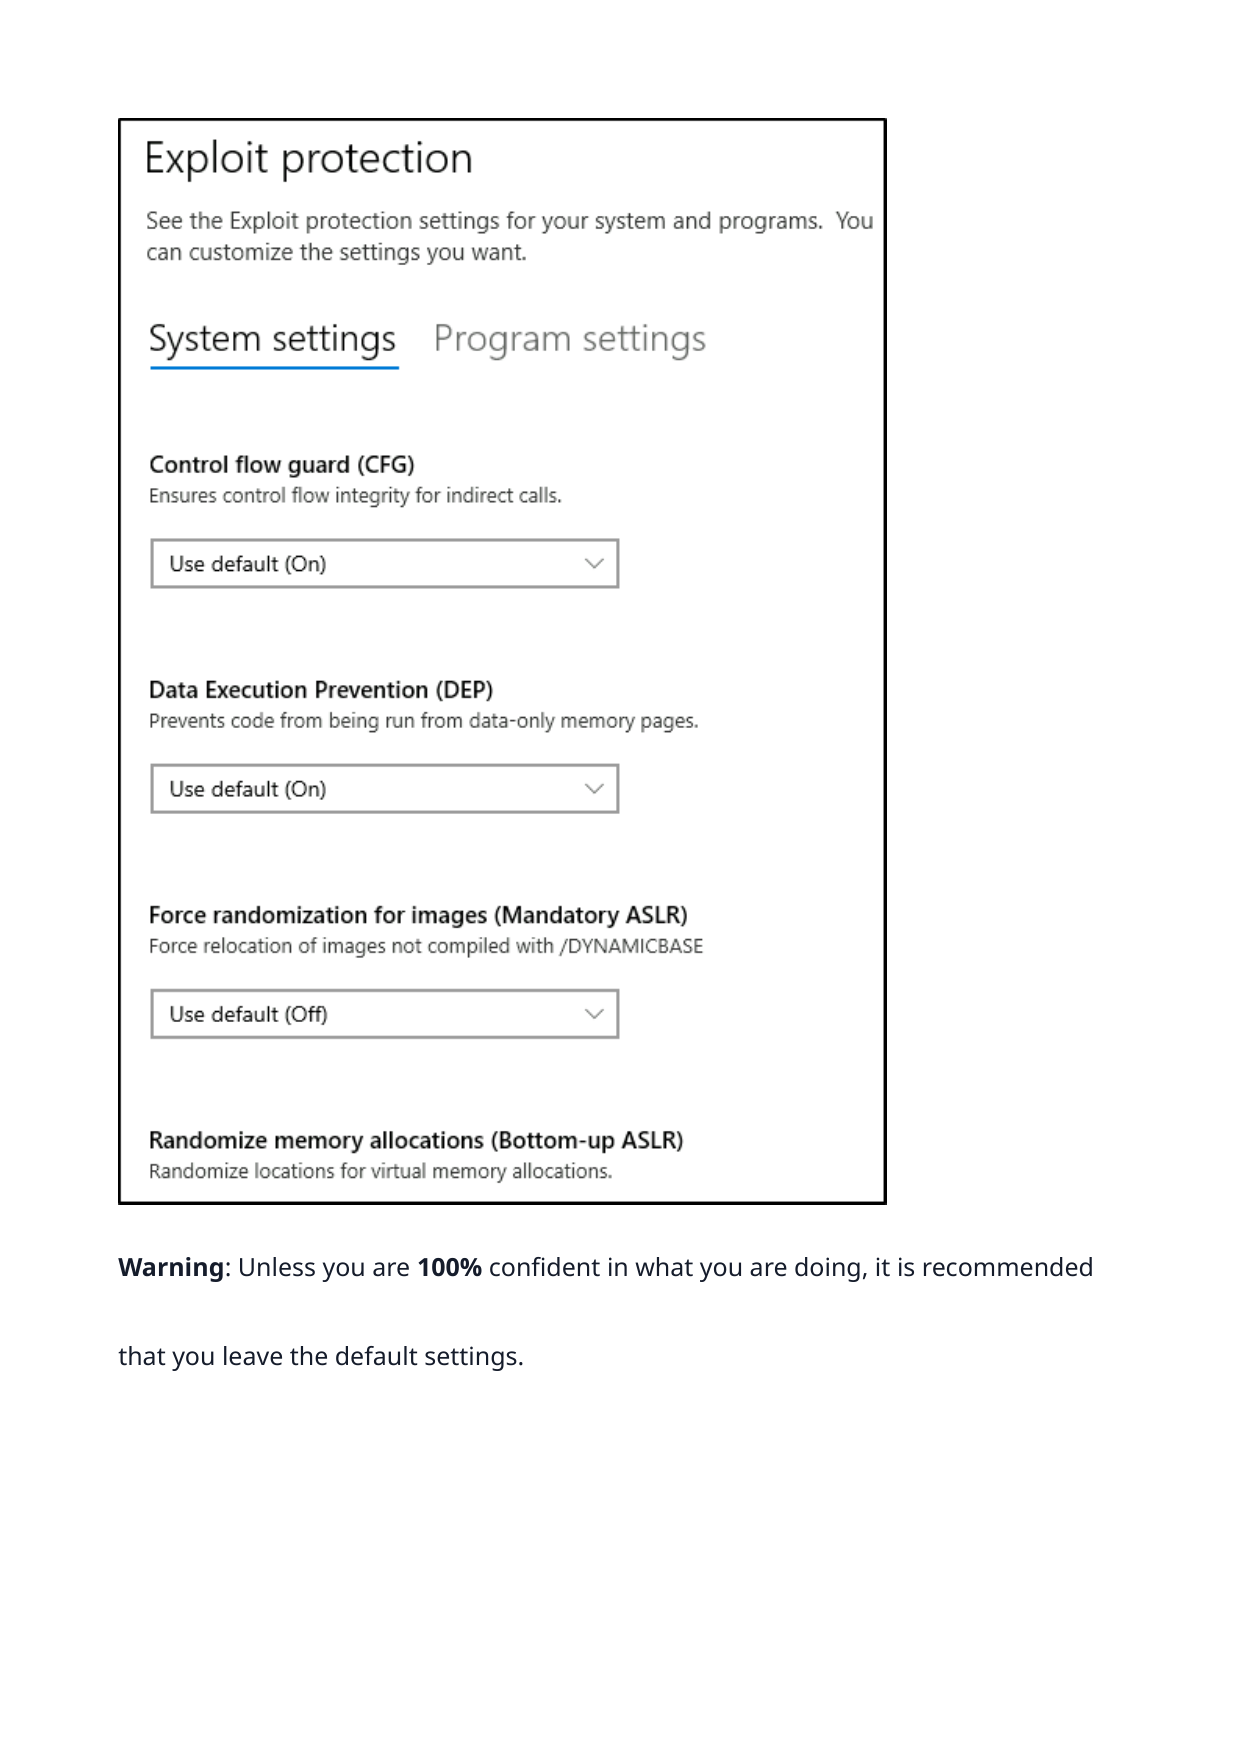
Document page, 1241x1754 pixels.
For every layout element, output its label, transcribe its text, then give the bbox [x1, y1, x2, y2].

picture [118, 118, 887, 1205]
text Warning: Unless you are 100% confident in what you are doing, it is recommended that you leave the default settings. [118, 1250, 1122, 1373]
